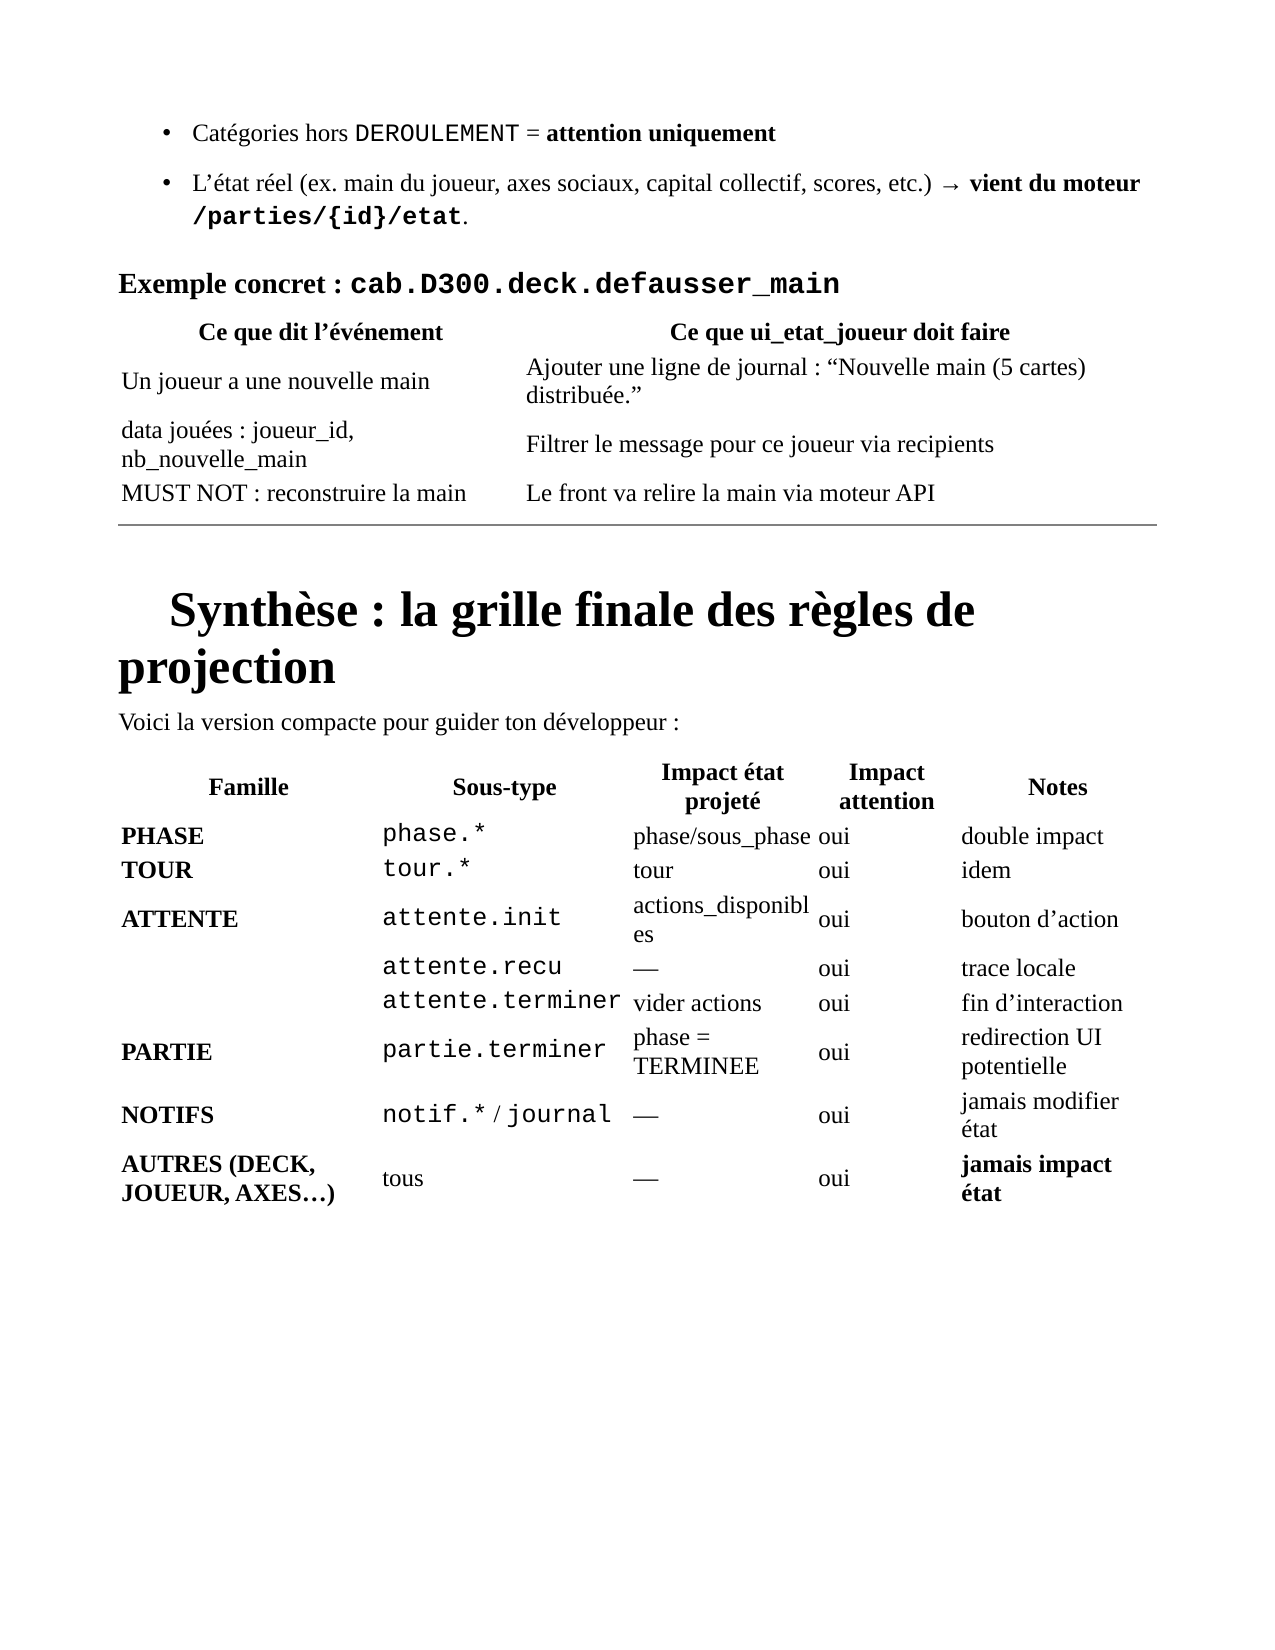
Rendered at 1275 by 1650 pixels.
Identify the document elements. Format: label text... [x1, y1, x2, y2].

table_cell NOTIFS [118, 1083, 379, 1146]
table_cell phase = TERMINEE [630, 1020, 815, 1083]
table_cell — [630, 950, 815, 985]
table_cell Un joueur a une nouvelle main [118, 349, 523, 412]
table_cell PHASE [118, 818, 379, 852]
table_header Ce que dit l’événement [118, 314, 523, 349]
table_cell phase/sous_phase [630, 818, 815, 852]
table_cell partie.terminer [379, 1020, 630, 1083]
table_cell attente.init [379, 887, 630, 950]
table_cell bouton d’action [958, 887, 1157, 950]
table_cell jamais modifier état [958, 1083, 1157, 1146]
table_cell oui [815, 1020, 958, 1083]
table_header Impact état projeté [630, 755, 815, 818]
table_header Famille [118, 755, 379, 818]
table_cell tour [630, 853, 815, 887]
table_cell phase.* [379, 818, 630, 852]
table_cell Le front va relire la main via moteur API [523, 476, 1157, 510]
table_cell oui [815, 818, 958, 852]
table_cell idem [958, 853, 1157, 887]
table_cell oui [815, 950, 958, 985]
text Voici la version compacte pour guider ton développeur : [118, 707, 1157, 736]
table_cell actions_disponibles [630, 887, 815, 950]
table_cell Ajouter une ligne de journal : “Nouvelle main (5 cartes) distribuée.” [523, 349, 1157, 412]
table_cell vider actions [630, 985, 815, 1019]
table_cell double impact [958, 818, 1157, 852]
table_cell TOUR [118, 853, 379, 887]
table_cell jamais impact état [958, 1146, 1157, 1209]
table_cell ATTENTE [118, 887, 379, 950]
table_header Ce que ui_etat_joueur doit faire [523, 314, 1157, 349]
table_cell tous [379, 1146, 630, 1209]
table_cell — [630, 1146, 815, 1209]
table_cell PARTIE [118, 1020, 379, 1083]
list Catégories hors DEROULEMENT = attention uniquement [162, 118, 1157, 149]
table_cell MUST NOT : reconstruire la main [118, 476, 523, 510]
table_cell Filtrer le message pour ce joueur via recipients [523, 412, 1157, 476]
table_cell AUTRES (DECK, JOUEUR, AXES…) [118, 1146, 379, 1209]
table_cell data jouées : joueur_id, nb_nouvelle_main [118, 412, 523, 476]
table_cell fin d’interaction [958, 985, 1157, 1019]
table_cell oui [815, 853, 958, 887]
table_cell attente.terminer [379, 985, 630, 1019]
table_cell oui [815, 1146, 958, 1209]
table_cell attente.recu [379, 950, 630, 985]
table_header Notes [958, 755, 1157, 818]
table_header Impact attention [815, 755, 958, 818]
table_cell — [630, 1083, 815, 1146]
subtitle Exemple concret : cab.D300.deck.defausser_main [118, 266, 1157, 302]
table_cell tour.* [379, 853, 630, 887]
table_cell redirection UI potentielle [958, 1020, 1157, 1083]
table_cell [118, 985, 379, 1019]
table_cell notif.* / journal [379, 1083, 630, 1146]
subtitle 🔷 Synthèse : la grille finale des règles de projection [118, 579, 1157, 694]
table_header Sous-type [379, 755, 630, 818]
table_cell oui [815, 985, 958, 1019]
table_cell oui [815, 1083, 958, 1146]
table_cell oui [815, 887, 958, 950]
list L’état réel (ex. main du joueur, axes sociaux, capital collectif, scores, etc.) → vient du moteur /parties/{id}/etat. [162, 168, 1157, 232]
table_cell trace locale [958, 950, 1157, 985]
table_cell [118, 950, 379, 985]
